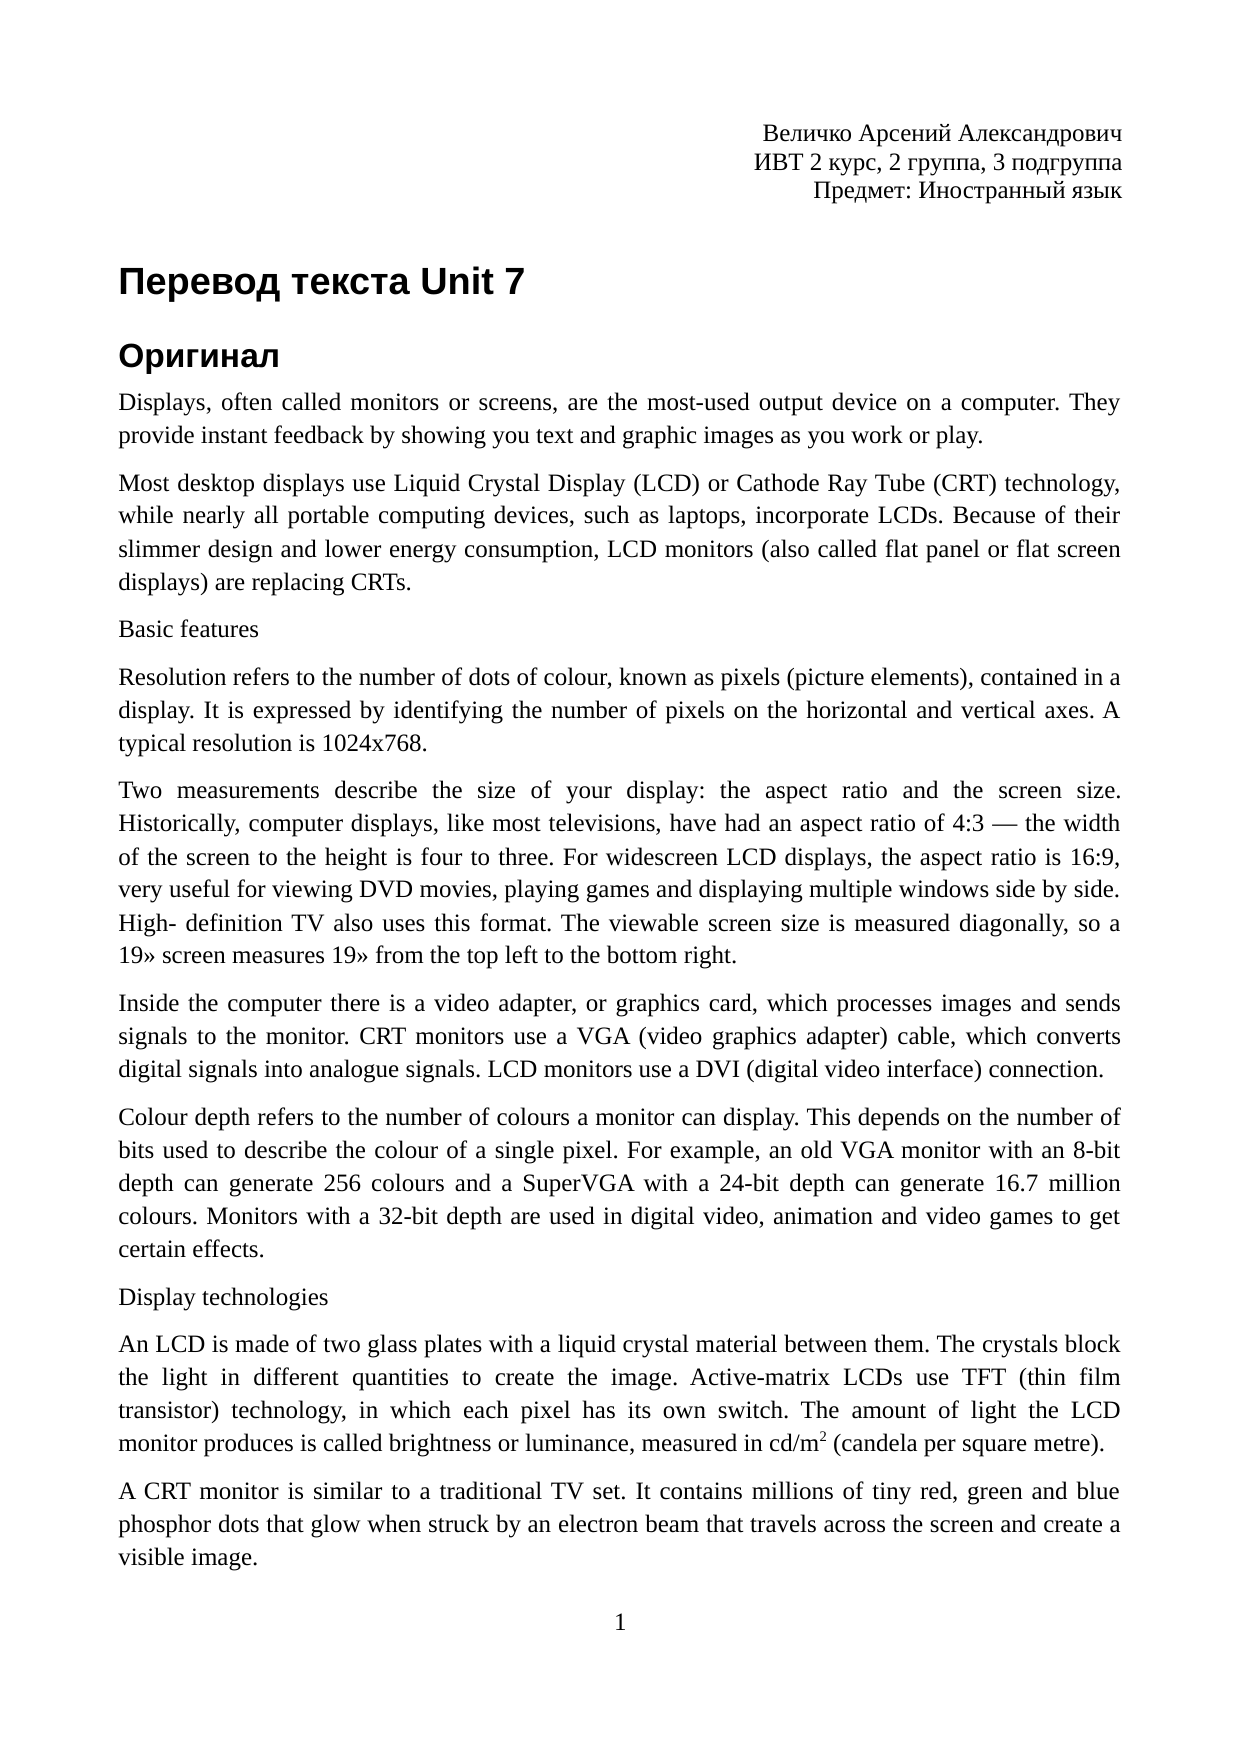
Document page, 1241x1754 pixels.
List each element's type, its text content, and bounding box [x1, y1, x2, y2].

text Display technologies [118, 1282, 1122, 1310]
text Two measurements describe the size of your display: the aspect ratio and the screen size. Historically, computer displays, like most televisions, have had an aspect ratio of 4:3 — the width of the screen to the height is four to three. For widescreen LCD displays, the aspect ratio is 16:9, very useful for viewing DVD movies, playing games and displaying multiple windows side by side. High- definition TV also uses this format. The viewable screen size is measured diagonally, so a 19» screen measures 19» from the top left to the bottom right. [118, 776, 1122, 969]
text Most desktop displays use Liquid Crystal Display (LCD) or Cathode Ray Tube (CRT) technology, while nearly all portable computing devices, such as laptops, incorporate LCDs. Because of their slimmer design and lower energy consumption, LCD monitors (also called flat panel or flat screen displays) are replacing CRTs. [118, 468, 1122, 595]
text Displays, often called monitors or screens, are the most-used output device on a computer. They provide instant feedback by showing you text and graphic images as you work or play. [118, 387, 1122, 449]
subtitle Перевод текста Unit 7 [118, 259, 1122, 302]
text Resolution refers to the number of dots of colour, known as pixels (picture elements), contained in a display. It is expressed by identifying the number of pixels on the horizontal and vertical axes. A typical resolution is 1024x768. [118, 662, 1122, 757]
text Basic features [118, 614, 1122, 643]
text A CRT monitor is similar to a traditional TV set. It contains millions of tiny red, green and blue phosphor dots that glow when struck by an electron beam that travels across the screen and create a visible image. [118, 1476, 1122, 1571]
text An LCD is made of two glass plates with a liquid crystal material between them. The crystals block the light in different quantities to create the image. Active-matrix LCDs use TFT (thin film transistor) technology, in which each pixel has its own switch. The amount of light the LCD monitor produces is called brightness or luminance, measured in cd/m2 (candela per square metre). [118, 1329, 1122, 1457]
subtitle Оригинал [118, 336, 1122, 374]
text Colour depth refers to the number of colours a monitor can display. This depends on the number of bits used to describe the colour of a single pixel. For example, an old VGA monitor with an 8-bit depth can generate 256 colours and a SuperVGA with a 24-bit depth can generate 16.7 million colours. Monitors with a 32-bit depth are used in digital video, animation and video games to get certain effects. [118, 1102, 1122, 1263]
text Inside the computer there is a video adapter, or graphics card, which processes images and sends signals to the monitor. CRT monitors use a VGA (video graphics adapter) cable, which converts digital signals into analogue signals. LCD monitors use a DVI (digital video interface) connection. [118, 988, 1122, 1083]
